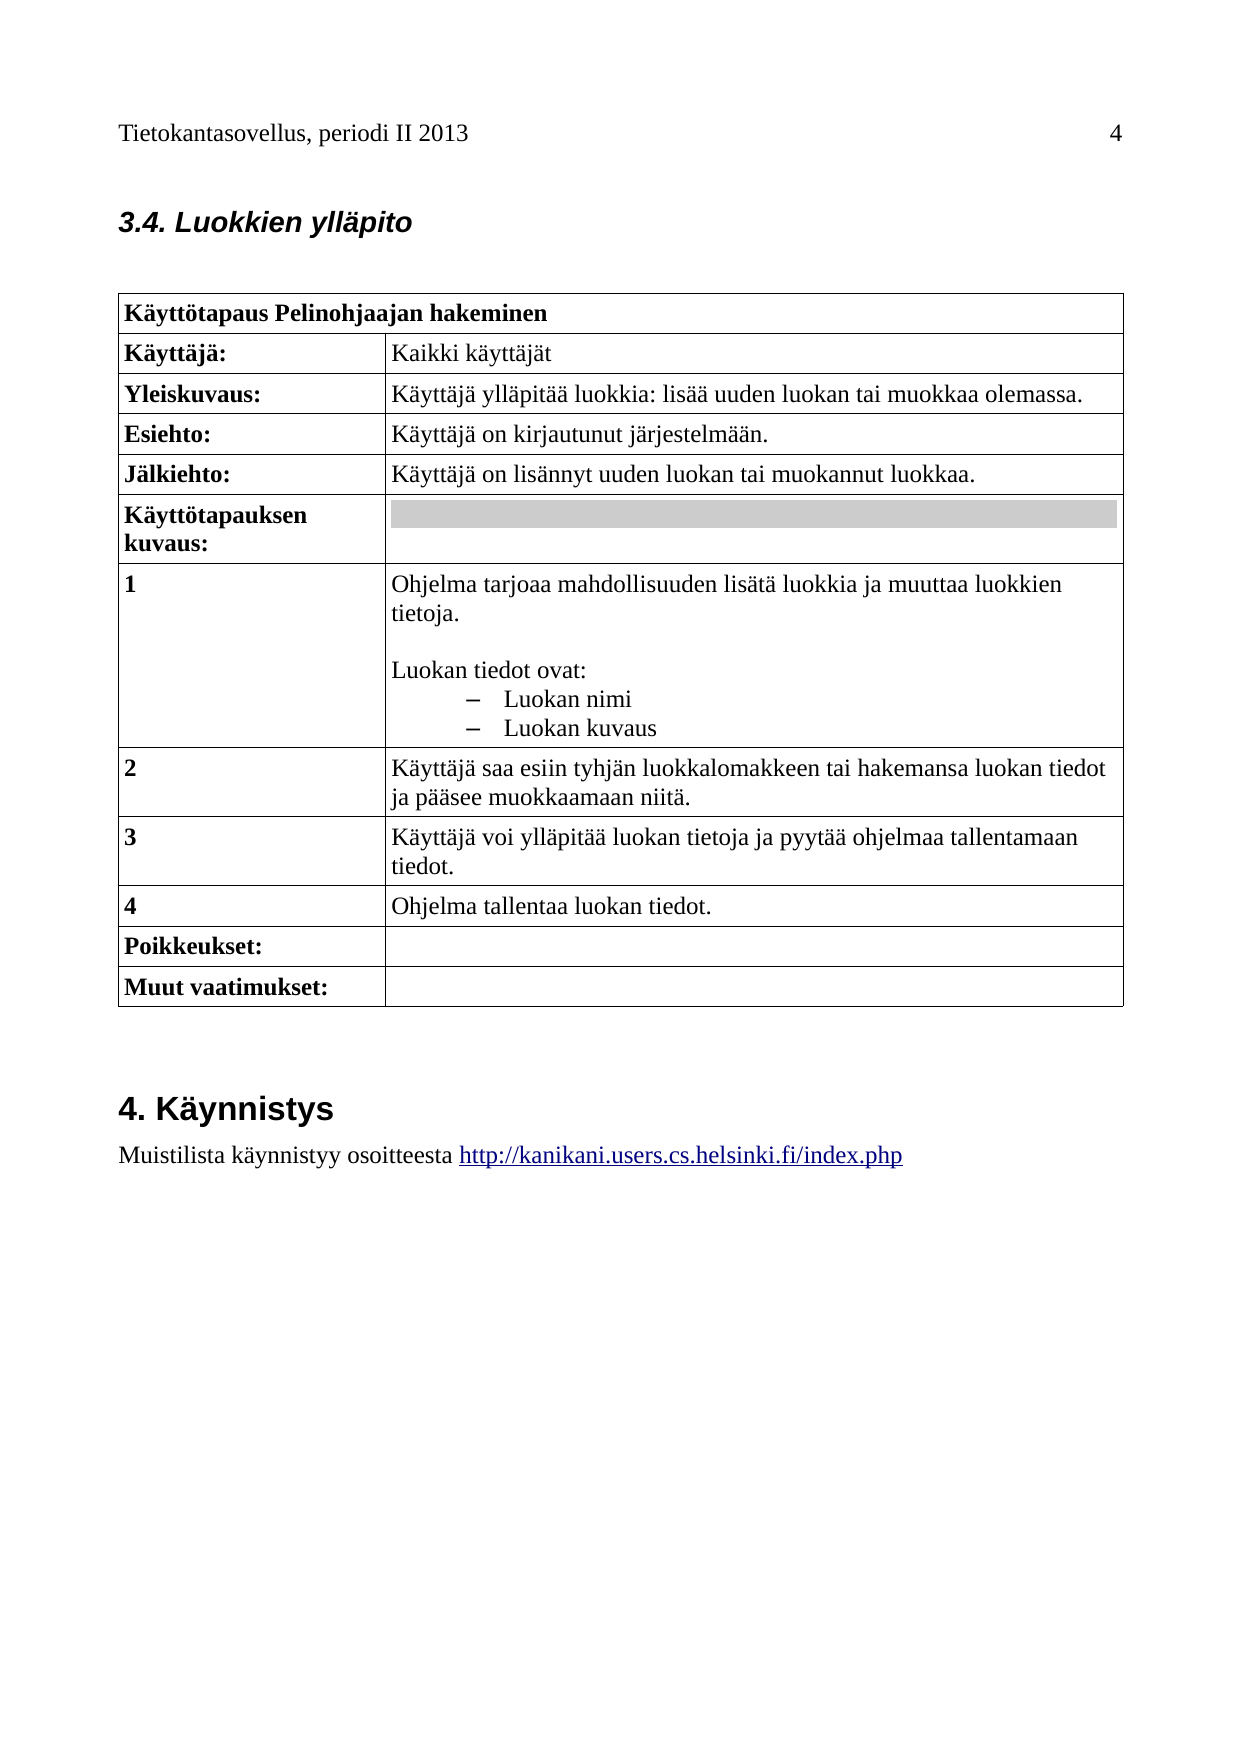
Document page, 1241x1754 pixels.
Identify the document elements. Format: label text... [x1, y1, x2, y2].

table_cell 3 [119, 817, 385, 885]
table_cell Käyttäjä: [119, 334, 385, 373]
table_cell [386, 495, 1123, 563]
table_cell Esiehto: [119, 414, 385, 454]
table_cell Muut vaatimukset: [119, 967, 385, 1006]
table_cell Käyttäjä ylläpitää luokkia: lisää uuden luokan tai muokkaa olemassa. [386, 374, 1123, 413]
table_cell Käyttötapauksen kuvaus: [119, 495, 385, 563]
table_cell Käyttäjä on lisännyt uuden luokan tai muokannut luokkaa. [386, 455, 1123, 494]
table_cell Poikkeukset: [119, 927, 385, 966]
text Muistilista käynnistyy osoitteesta http://kanikani.users.cs.helsinki.fi/index.php [118, 1140, 1122, 1169]
table_cell 1 [119, 564, 385, 747]
table_cell [386, 927, 1123, 966]
table_cell Ohjelma tarjoaa mahdollisuuden lisätä luokkia ja muuttaa luokkien tietoja. Luokan tiedot ovat: Luokan nimi Luokan kuvaus [386, 564, 1123, 747]
subtitle 3.4. Luokkien ylläpito [118, 205, 1122, 239]
subtitle 4. Käynnistys [118, 1089, 1122, 1127]
table_cell Käyttäjä voi ylläpitää luokan tietoja ja pyytää ohjelmaa tallentamaan tiedot. [386, 817, 1123, 885]
table_cell Käyttäjä on kirjautunut järjestelmään. [386, 414, 1123, 454]
table_cell 4 [119, 886, 385, 926]
table_header Käyttötapaus Pelinohjaajan hakeminen [119, 294, 1123, 333]
table_cell [386, 967, 1123, 1006]
table_cell Yleiskuvaus: [119, 374, 385, 413]
table_cell 2 [119, 748, 385, 816]
table_cell Käyttäjä saa esiin tyhjän luokkalomakkeen tai hakemansa luokan tiedot ja pääsee muokkaamaan niitä. [386, 748, 1123, 816]
table_cell Kaikki käyttäjät [386, 334, 1123, 373]
table_cell Ohjelma tallentaa luokan tiedot. [386, 886, 1123, 926]
table_cell Jälkiehto: [119, 455, 385, 494]
